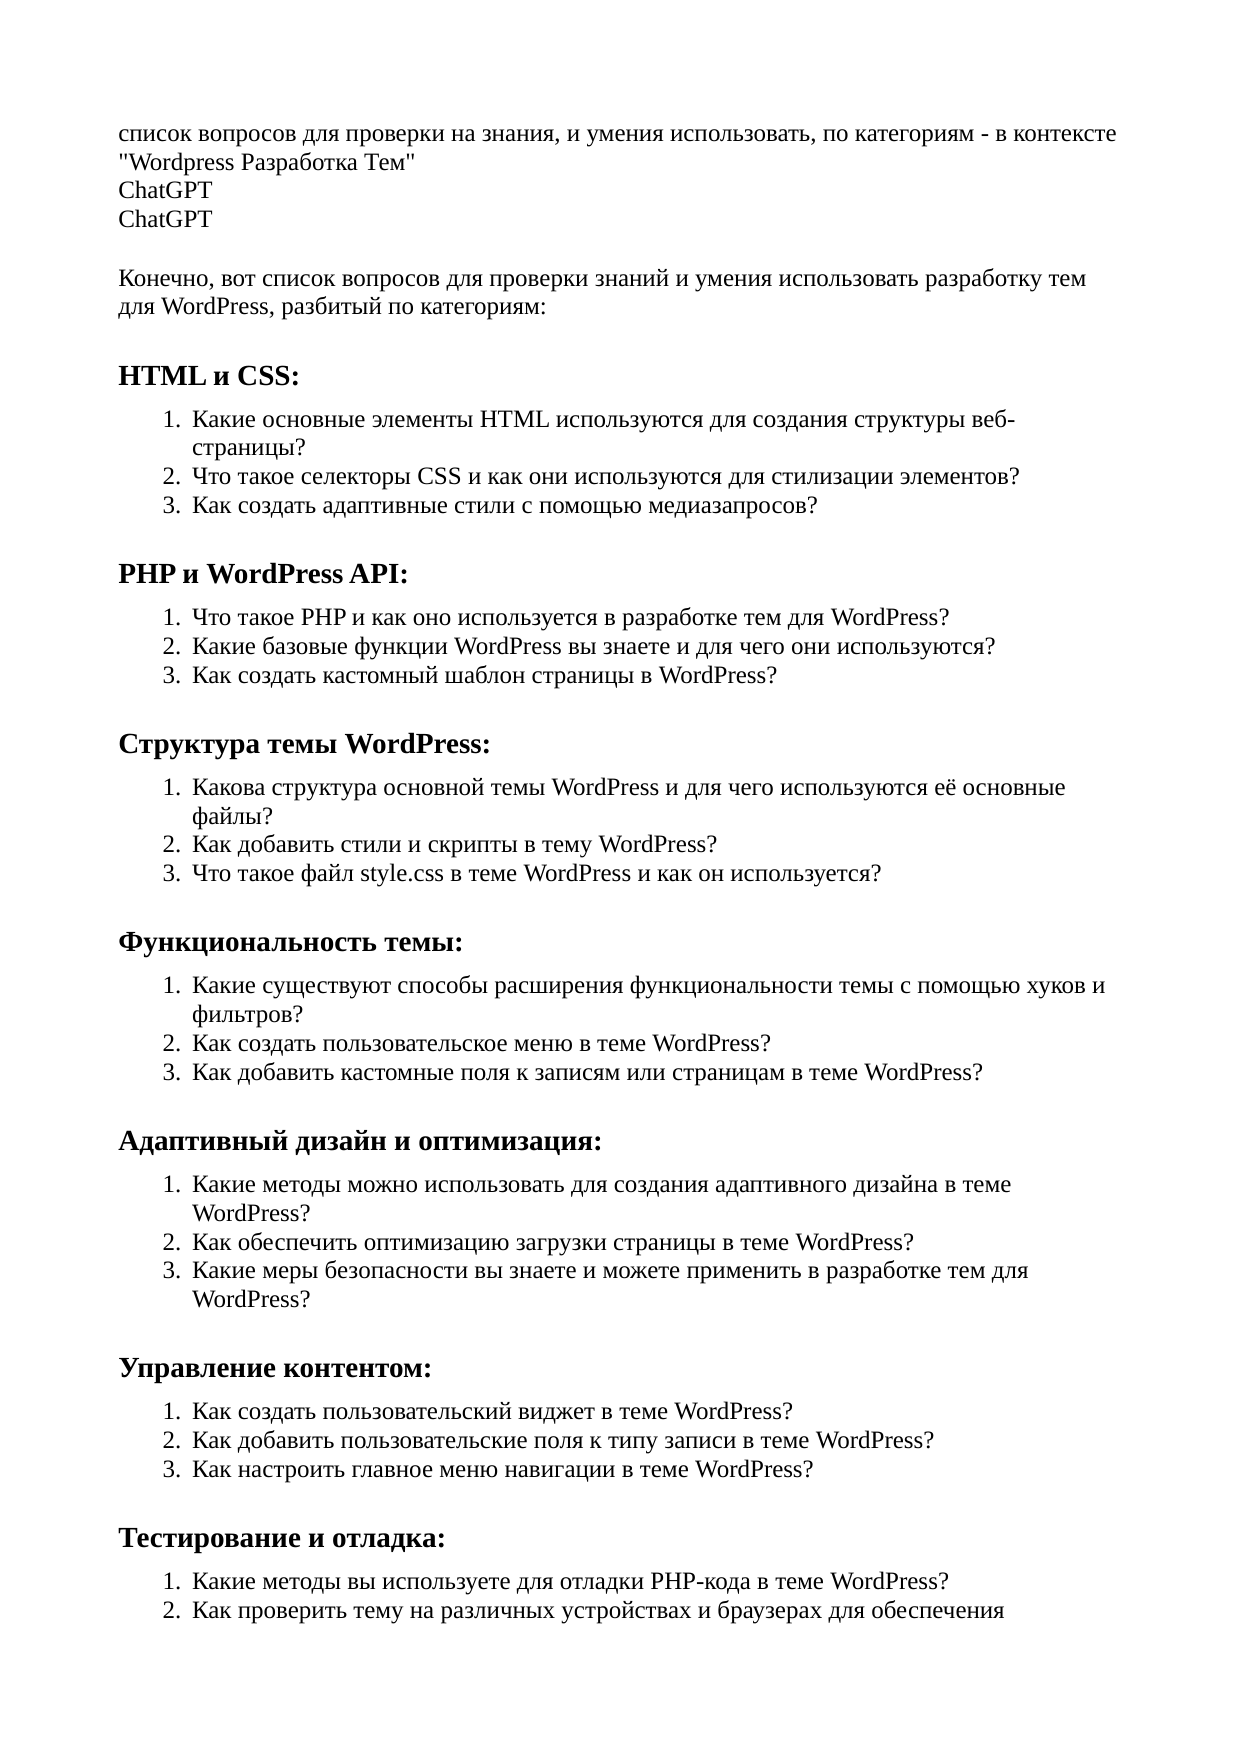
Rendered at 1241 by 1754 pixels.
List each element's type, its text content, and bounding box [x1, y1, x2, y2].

list Что такое файл style.css в теме WordPress и как он используется? [162, 858, 1122, 887]
list Какие методы вы используете для отладки PHP-кода в теме WordPress? [162, 1566, 1122, 1595]
list Как обеспечить оптимизацию загрузки страницы в теме WordPress? [162, 1227, 1122, 1255]
list Какова структура основной темы WordPress и для чего используются её основные файлы? [162, 772, 1122, 829]
subtitle HTML и CSS: [118, 358, 1122, 391]
list Как добавить пользовательские поля к типу записи в теме WordPress? [162, 1425, 1122, 1454]
subtitle Управление контентом: [118, 1350, 1122, 1384]
subtitle PHP и WordPress API: [118, 556, 1122, 590]
list Как создать адаптивные стили с помощью медиазапросов? [162, 490, 1122, 519]
list Как добавить стили и скрипты в тему WordPress? [162, 829, 1122, 858]
list Как настроить главное меню навигации в теме WordPress? [162, 1454, 1122, 1483]
list Какие основные элементы HTML используются для создания структуры веб-страницы? [162, 404, 1122, 461]
list Какие методы можно использовать для создания адаптивного дизайна в теме WordPress? [162, 1169, 1122, 1227]
list Что такое PHP и как оно используется в разработке тем для WordPress? [162, 602, 1122, 631]
list Какие базовые функции WordPress вы знаете и для чего они используются? [162, 631, 1122, 660]
list Что такое селекторы CSS и как они используются для стилизации элементов? [162, 461, 1122, 490]
subtitle Тестирование и отладка: [118, 1520, 1122, 1554]
list Как добавить кастомные поля к записям или страницам в теме WordPress? [162, 1057, 1122, 1086]
list Как создать пользовательский виджет в теме WordPress? [162, 1396, 1122, 1425]
list Как создать кастомный шаблон страницы в WordPress? [162, 660, 1122, 688]
text список вопросов для проверки на знания, и умения использовать, по категориям - в контексте "Wordpress Разработка Тем" [118, 118, 1122, 176]
text ChatGPT [118, 176, 1122, 204]
list Какие существуют способы расширения функциональности темы с помощью хуков и фильтров? [162, 971, 1122, 1028]
text ChatGPT [118, 204, 1122, 233]
text Конечно, вот список вопросов для проверки знаний и умения использовать разработку тем для WordPress, разбитый по категориям: [118, 263, 1122, 320]
list Как проверить тему на различных устройствах и браузерах для обеспечения [162, 1595, 1122, 1624]
list Какие меры безопасности вы знаете и можете применить в разработке тем для WordPress? [162, 1255, 1122, 1313]
list Как создать пользовательское меню в теме WordPress? [162, 1028, 1122, 1057]
subtitle Адаптивный дизайн и оптимизация: [118, 1123, 1122, 1157]
subtitle Структура темы WordPress: [118, 726, 1122, 759]
subtitle Функциональность темы: [118, 924, 1122, 958]
